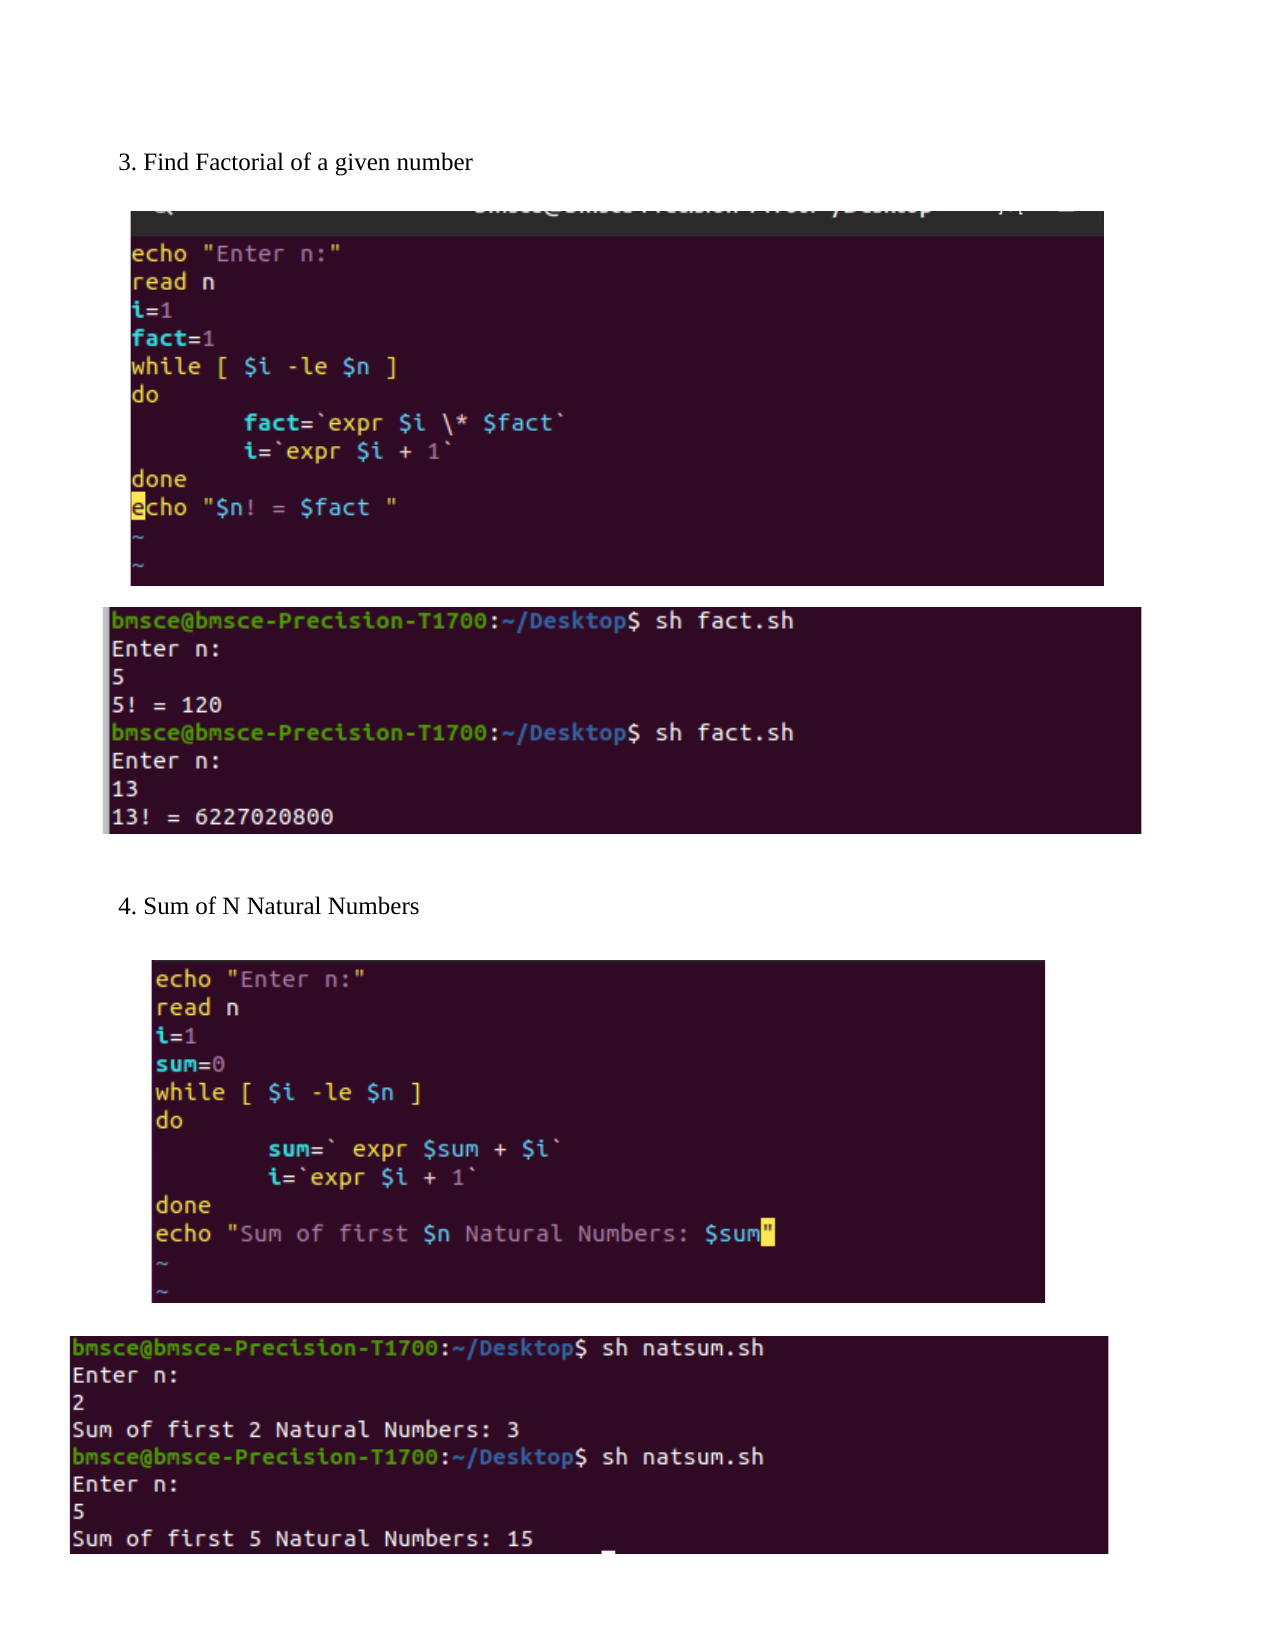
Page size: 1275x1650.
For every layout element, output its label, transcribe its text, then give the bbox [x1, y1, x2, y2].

picture [69, 1336, 1109, 1554]
picture [151, 960, 1046, 1303]
picture [102, 607, 1142, 834]
picture [130, 211, 1104, 586]
text 4. Sum of N Natural Numbers [118, 891, 1157, 920]
text 3. Find Factorial of a given number [118, 147, 1157, 176]
